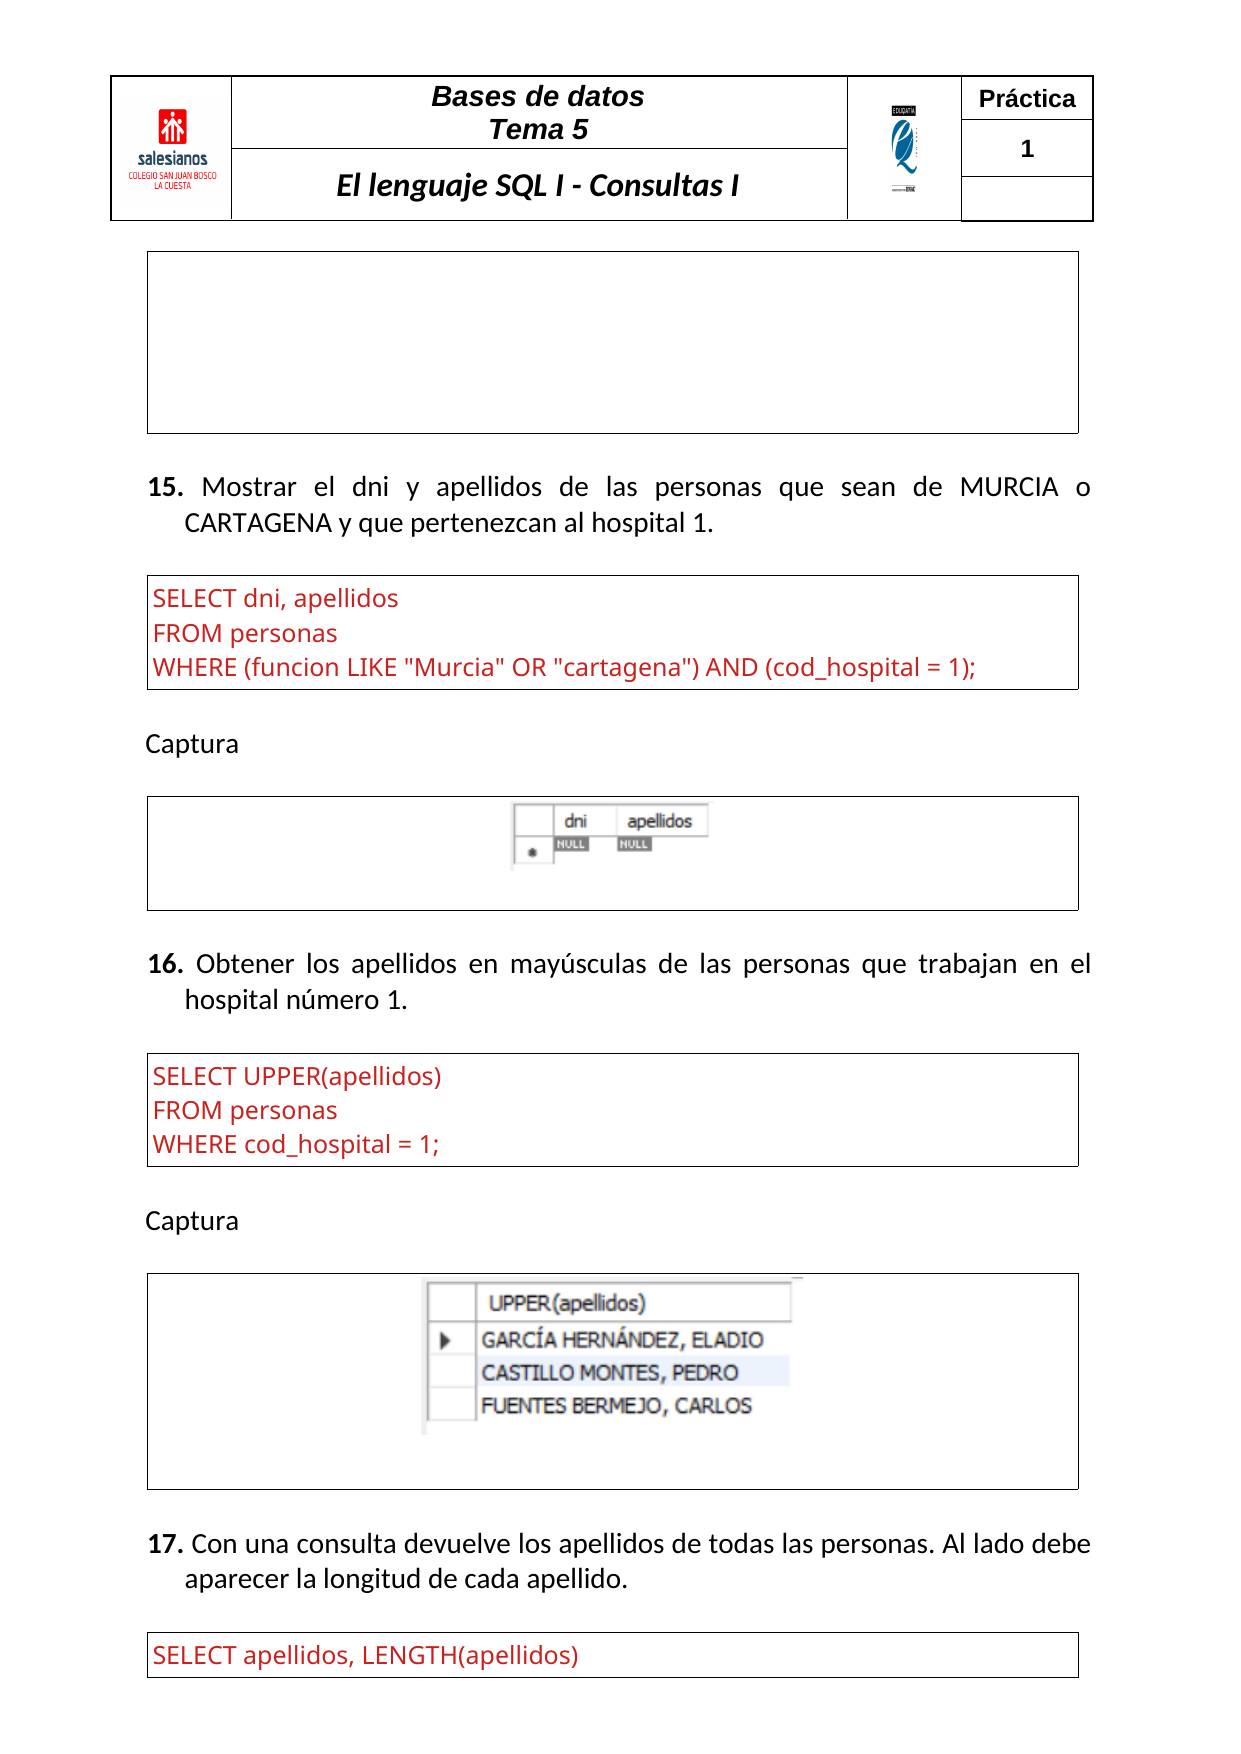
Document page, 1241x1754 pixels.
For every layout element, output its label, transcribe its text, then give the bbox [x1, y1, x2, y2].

list Obtener los apellidos en mayúsculas de las personas que trabajan en el hospital número 1. [147, 946, 1093, 1017]
list Con una consulta devuelve los apellidos de todas las personas. Al lado debe aparecer la longitud de cada apellido. [147, 1525, 1093, 1596]
text Captura [145, 1202, 1093, 1237]
table_header [148, 797, 1078, 910]
picture [510, 801, 715, 871]
table_header [148, 1274, 1078, 1489]
picture [421, 1277, 804, 1435]
picture [891, 105, 918, 192]
list Mostrar el dni y apellidos de las personas que sean de MURCIA o CARTAGENA y que pertenezcan al hospital 1. [147, 468, 1093, 540]
table_header SELECT UPPER(apellidos) FROM personas WHERE cod_hospital = 1; [148, 1054, 1078, 1166]
table_header SELECT dni, apellidos FROM personas WHERE (funcion LIKE "Murcia" OR "cartagena") AND (cod_hospital = 1); [148, 576, 1078, 689]
text Captura [145, 725, 1093, 760]
table_header [148, 252, 1078, 433]
picture [119, 96, 229, 203]
table_header SELECT apellidos, LENGTH(apellidos) [148, 1633, 1078, 1677]
